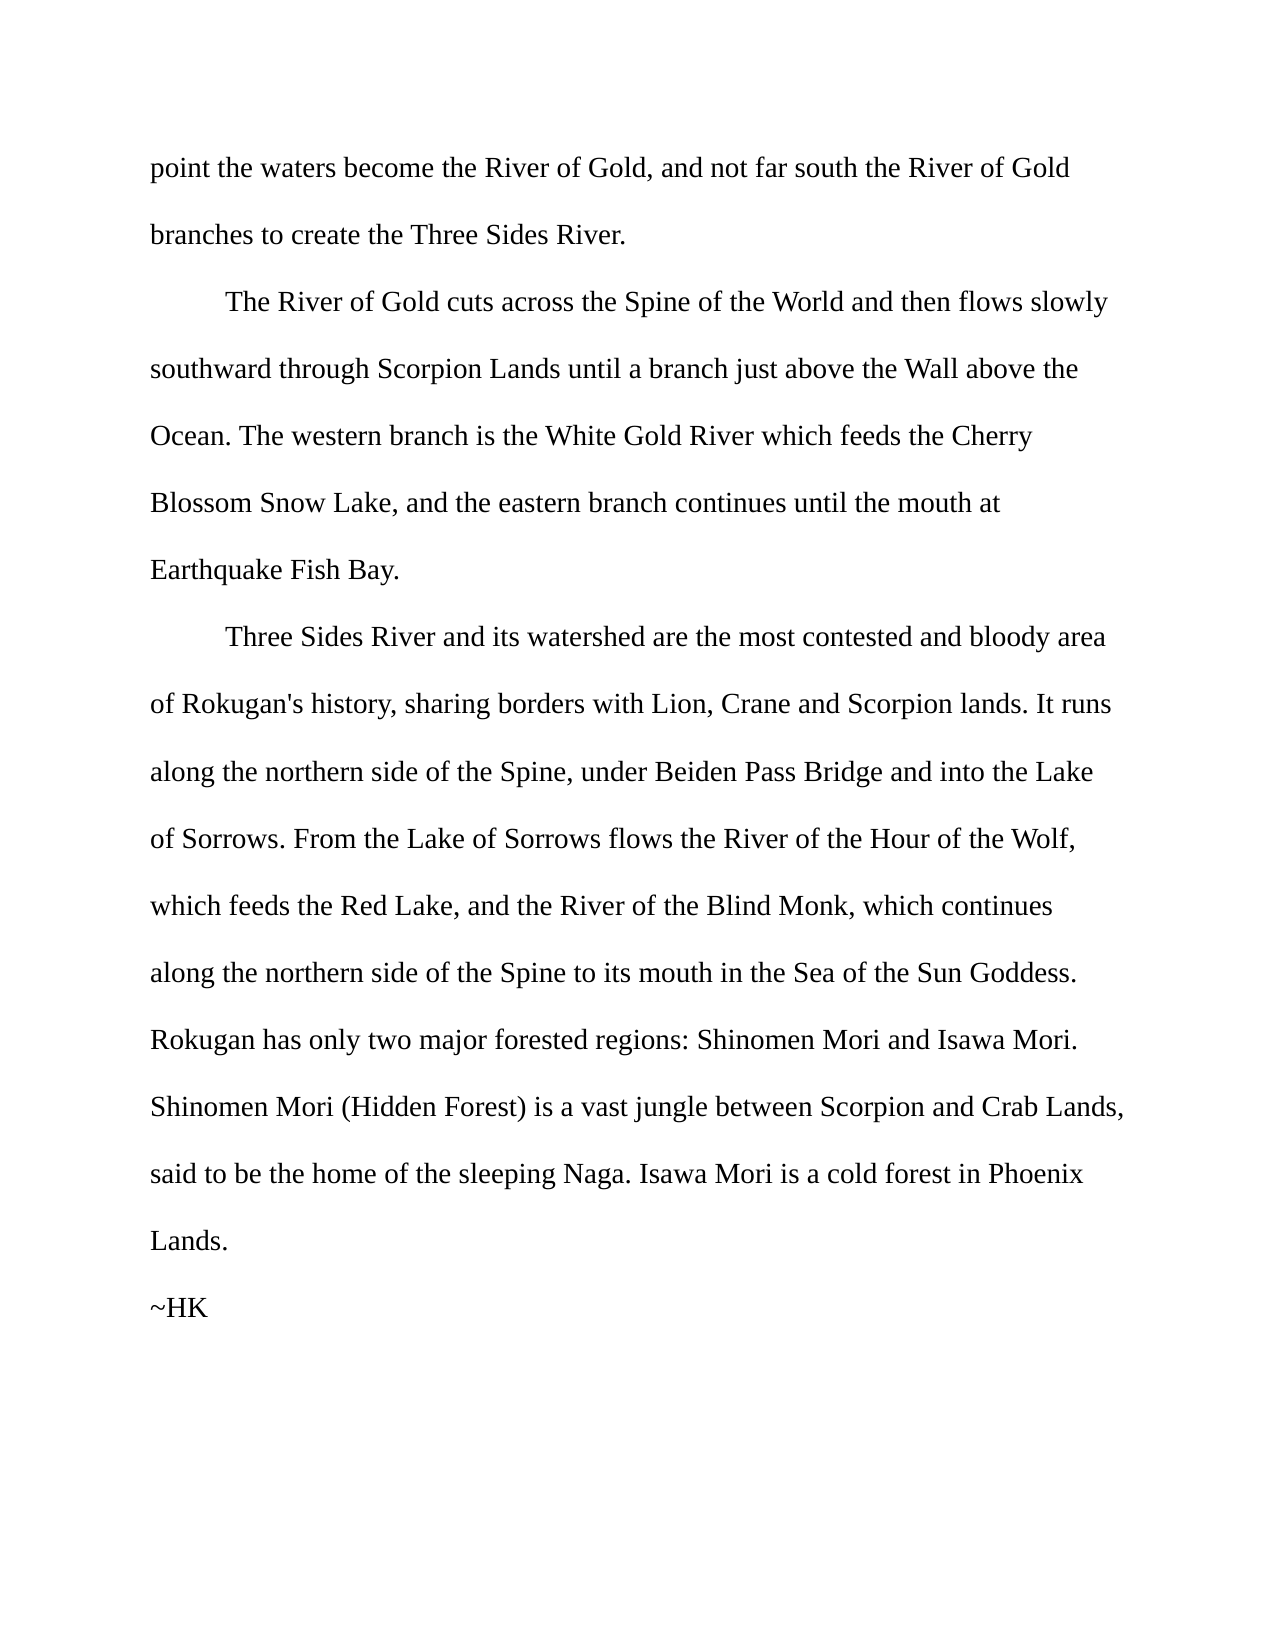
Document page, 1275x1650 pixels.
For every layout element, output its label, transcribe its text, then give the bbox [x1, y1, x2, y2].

text ~HK [150, 1290, 1125, 1324]
text Three Sides River and its watershed are the most contested and bloody area of Rokugan's history, sharing borders with Lion, Crane and Scorpion lands. It runs along the northern side of the Spine, under Beiden Pass Bridge and into the Lake of Sorrows. From the Lake of Sorrows flows the River of the Hour of the Wolf, which feeds the Red Lake, and the River of the Blind Monk, which continues along the northern side of the Spine to its mouth in the Sea of the Sun Goddess. [150, 619, 1125, 988]
text Rokugan has only two major forested regions: Shinomen Mori and Isawa Mori. Shinomen Mori (Hidden Forest) is a vast jungle between Scorpion and Crab Lands, said to be the home of the sleeping Naga. Isawa Mori is a cold forest in Phoenix Lands. [150, 1022, 1125, 1257]
text point the waters become the River of Gold, and not far south the River of Gold branches to create the Three Sides River. [150, 150, 1125, 251]
text The River of Gold cuts across the Spine of the World and then flows slowly southward through Scorpion Lands until a branch just above the Wall above the Ocean. The western branch is the White Gold River which feeds the Cherry Blossom Snow Lake, and the eastern branch continues until the mouth at Earthquake Fish Bay. [150, 284, 1125, 586]
